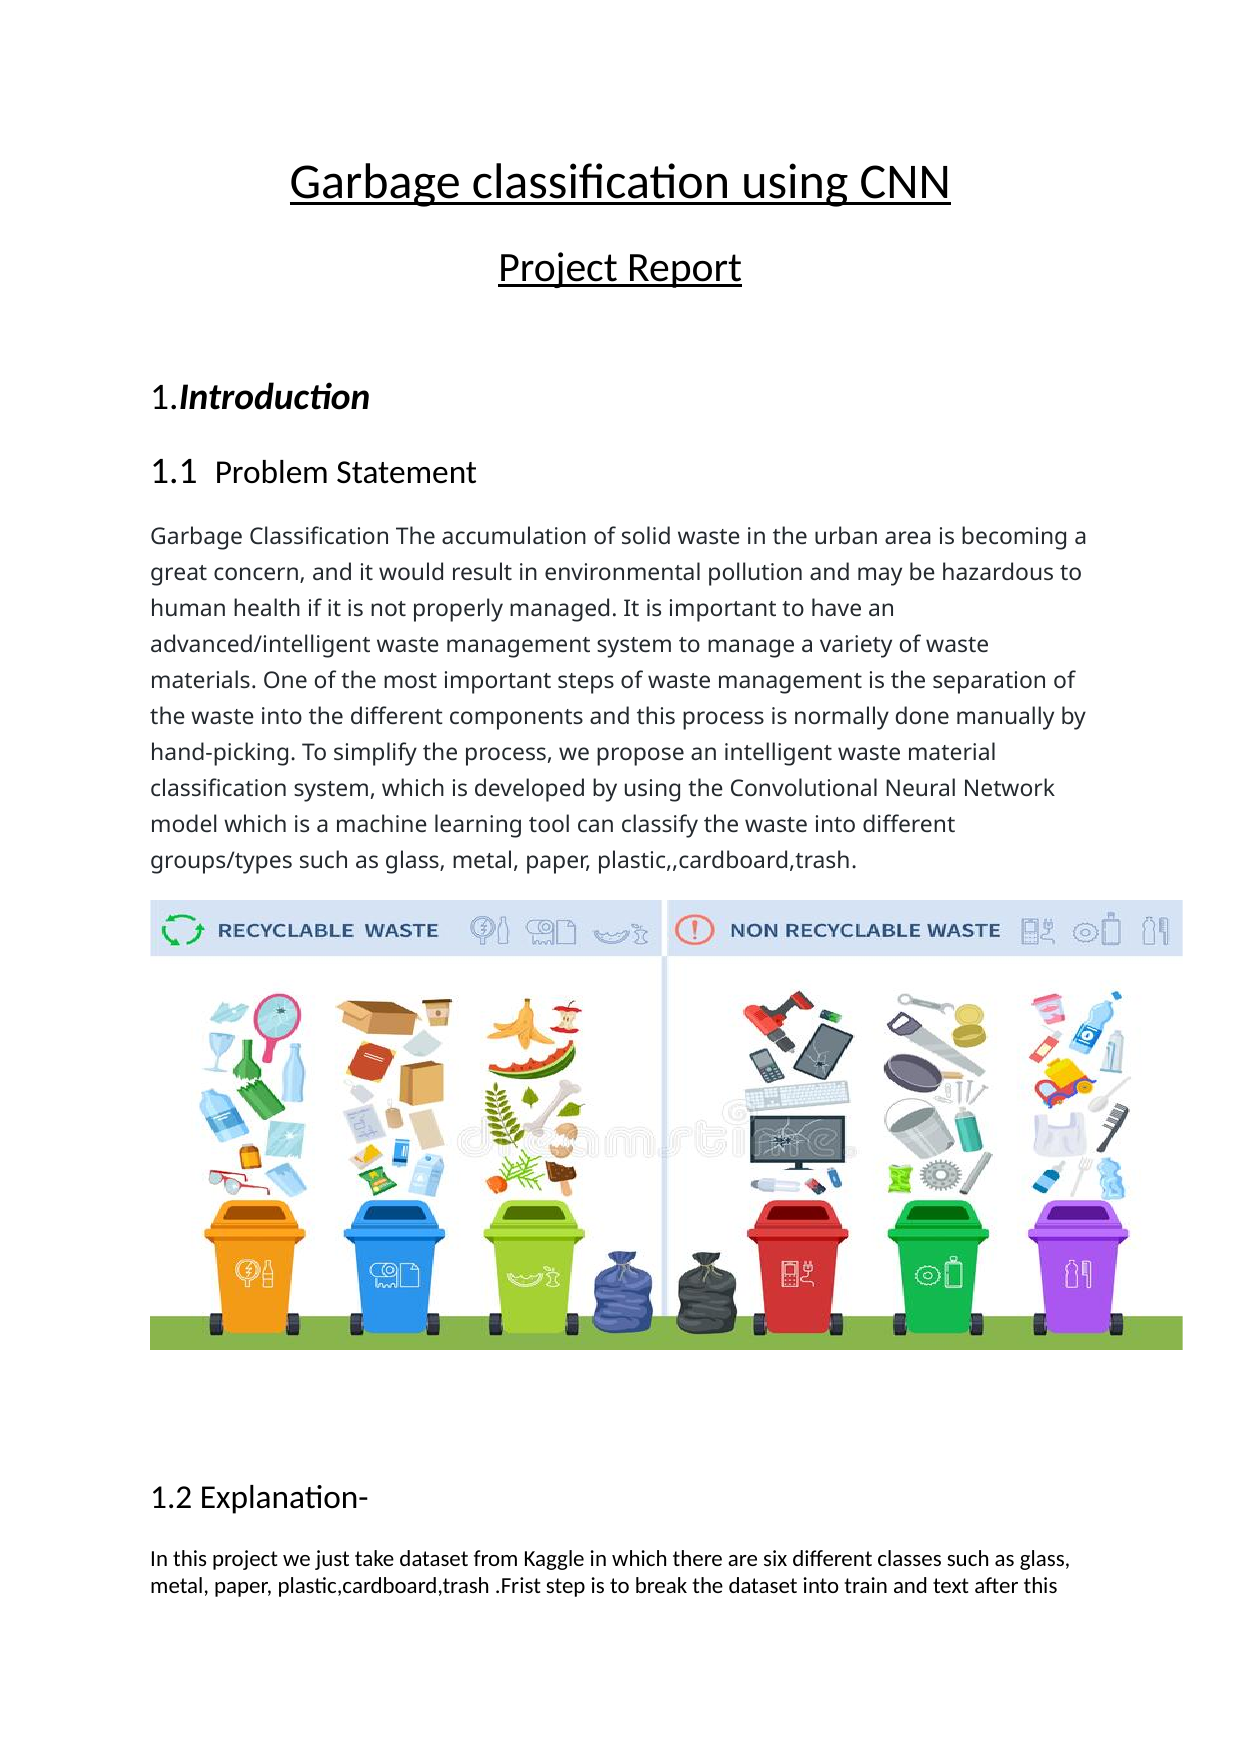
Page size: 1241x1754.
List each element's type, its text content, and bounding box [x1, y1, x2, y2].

text 1.1 Problem Statement [150, 447, 1090, 493]
text 1.Introduction [150, 373, 1090, 419]
text Garbage Classification The accumulation of solid waste in the urban area is becoming a great concern, and it would result in environmental pollution and may be hazardous to human health if it is not properly managed. It is important to have an advanced/intelligent waste management system to manage a variety of waste materials. One of the most important steps of waste management is the separation of the waste into the different components and this process is normally done manually by hand-picking. To simplify the process, we propose an intelligent waste material classification system, which is developed by using the Convolutional Neural Network model which is a machine learning tool can classify the waste into different groups/types such as glass, metal, paper, plastic,,cardboard,trash. [150, 520, 1090, 875]
text Project Report [150, 241, 1090, 292]
text In this project we just take dataset from Kaggle in which there are six different classes such as glass, metal, paper, plastic,cardboard,trash .Frist step is to break the dataset into train and text after this [150, 1544, 1090, 1600]
text 1.2 Explanation- [150, 1476, 1090, 1517]
text Garbage classification using CNN [150, 150, 1090, 211]
